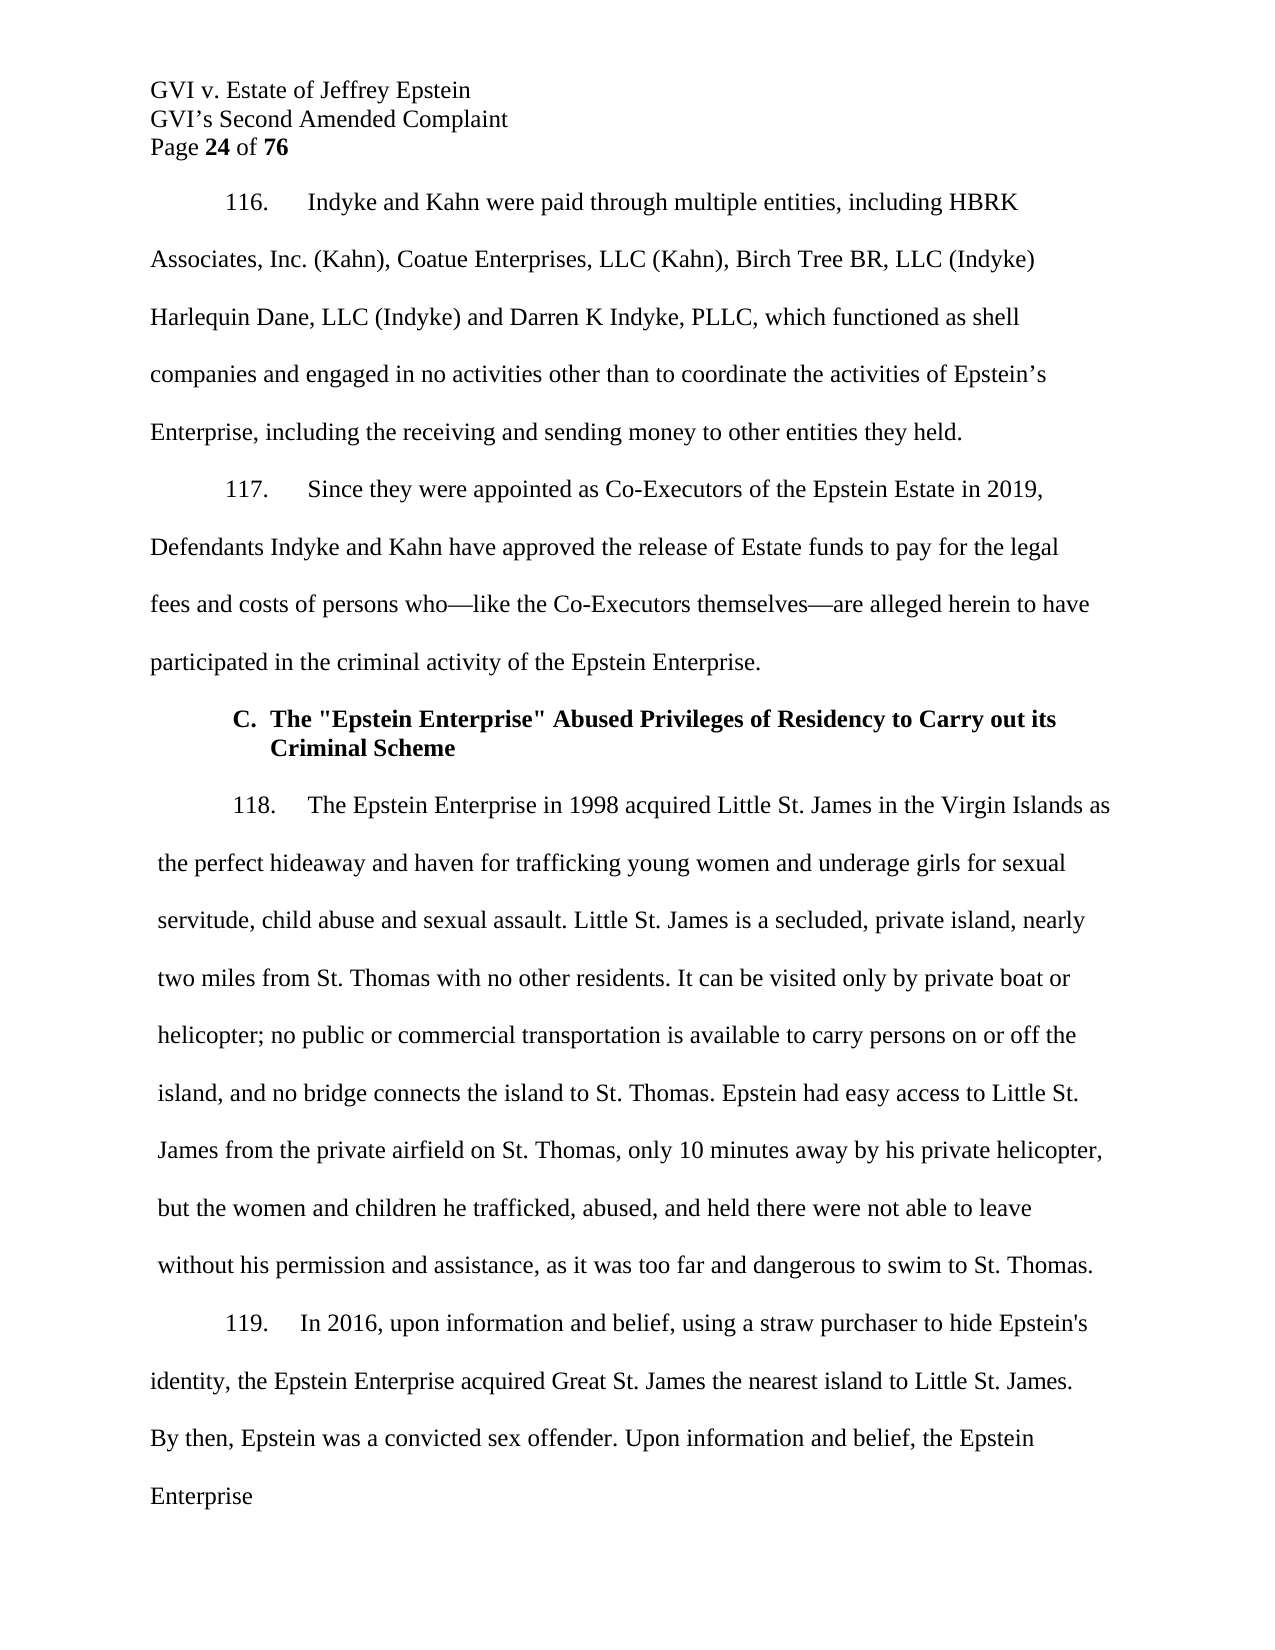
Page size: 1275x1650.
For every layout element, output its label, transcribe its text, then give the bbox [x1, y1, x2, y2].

list In 2016, upon information and belief, using a straw purchaser to hide Epstein's identity, the Epstein Enterprise acquired Great St. James the nearest island to Little St. James. By then, Epstein was a convicted sex offender. Upon information and belief, the Epstein Enterprise [150, 1308, 1092, 1509]
subtitle The "Epstein Enterprise" Abused Privileges of Residency to Carry out its Criminal Scheme [232, 704, 1056, 762]
list The Epstein Enterprise in 1998 acquired Little St. James in the Virgin Islands as the perfect hideaway and haven for trafficking young women and underage girls for sexual servitude, child abuse and sexual assault. Little St. James is a secluded, private island, nearly two miles from St. Thomas with no other residents. It can be visited only by private boat or helicopter; no public or commercial transportation is available to carry persons on or off the island, and no bridge connects the island to St. Thomas. Epstein had easy access to Little St. James from the private airfield on St. Thomas, only 10 minutes away by his private helicopter, but the women and children he trafficked, abused, and held there were not able to leave without his permission and assistance, as it was too far and dangerous to swim to St. Thomas. [157, 791, 1114, 1279]
list Since they were appointed as Co-Executors of the Epstein Estate in 2019, Defendants Indyke and Kahn have approved the release of Estate funds to pay for the legal fees and costs of persons who—like the Co-Executors themselves—are alleged herein to have participated in the criminal activity of the Epstein Enterprise. [150, 474, 1105, 675]
list Indyke and Kahn were paid through multiple entities, including HBRK Associates, Inc. (Kahn), Coatue Enterprises, LLC (Kahn), Birch Tree BR, LLC (Indyke) Harlequin Dane, LLC (Indyke) and Darren K Indyke, PLLC, which functioned as shell companies and engaged in no activities other than to coordinate the activities of Epstein’s Enterprise, including the receiving and sending money to other entities they held. [150, 187, 1047, 445]
